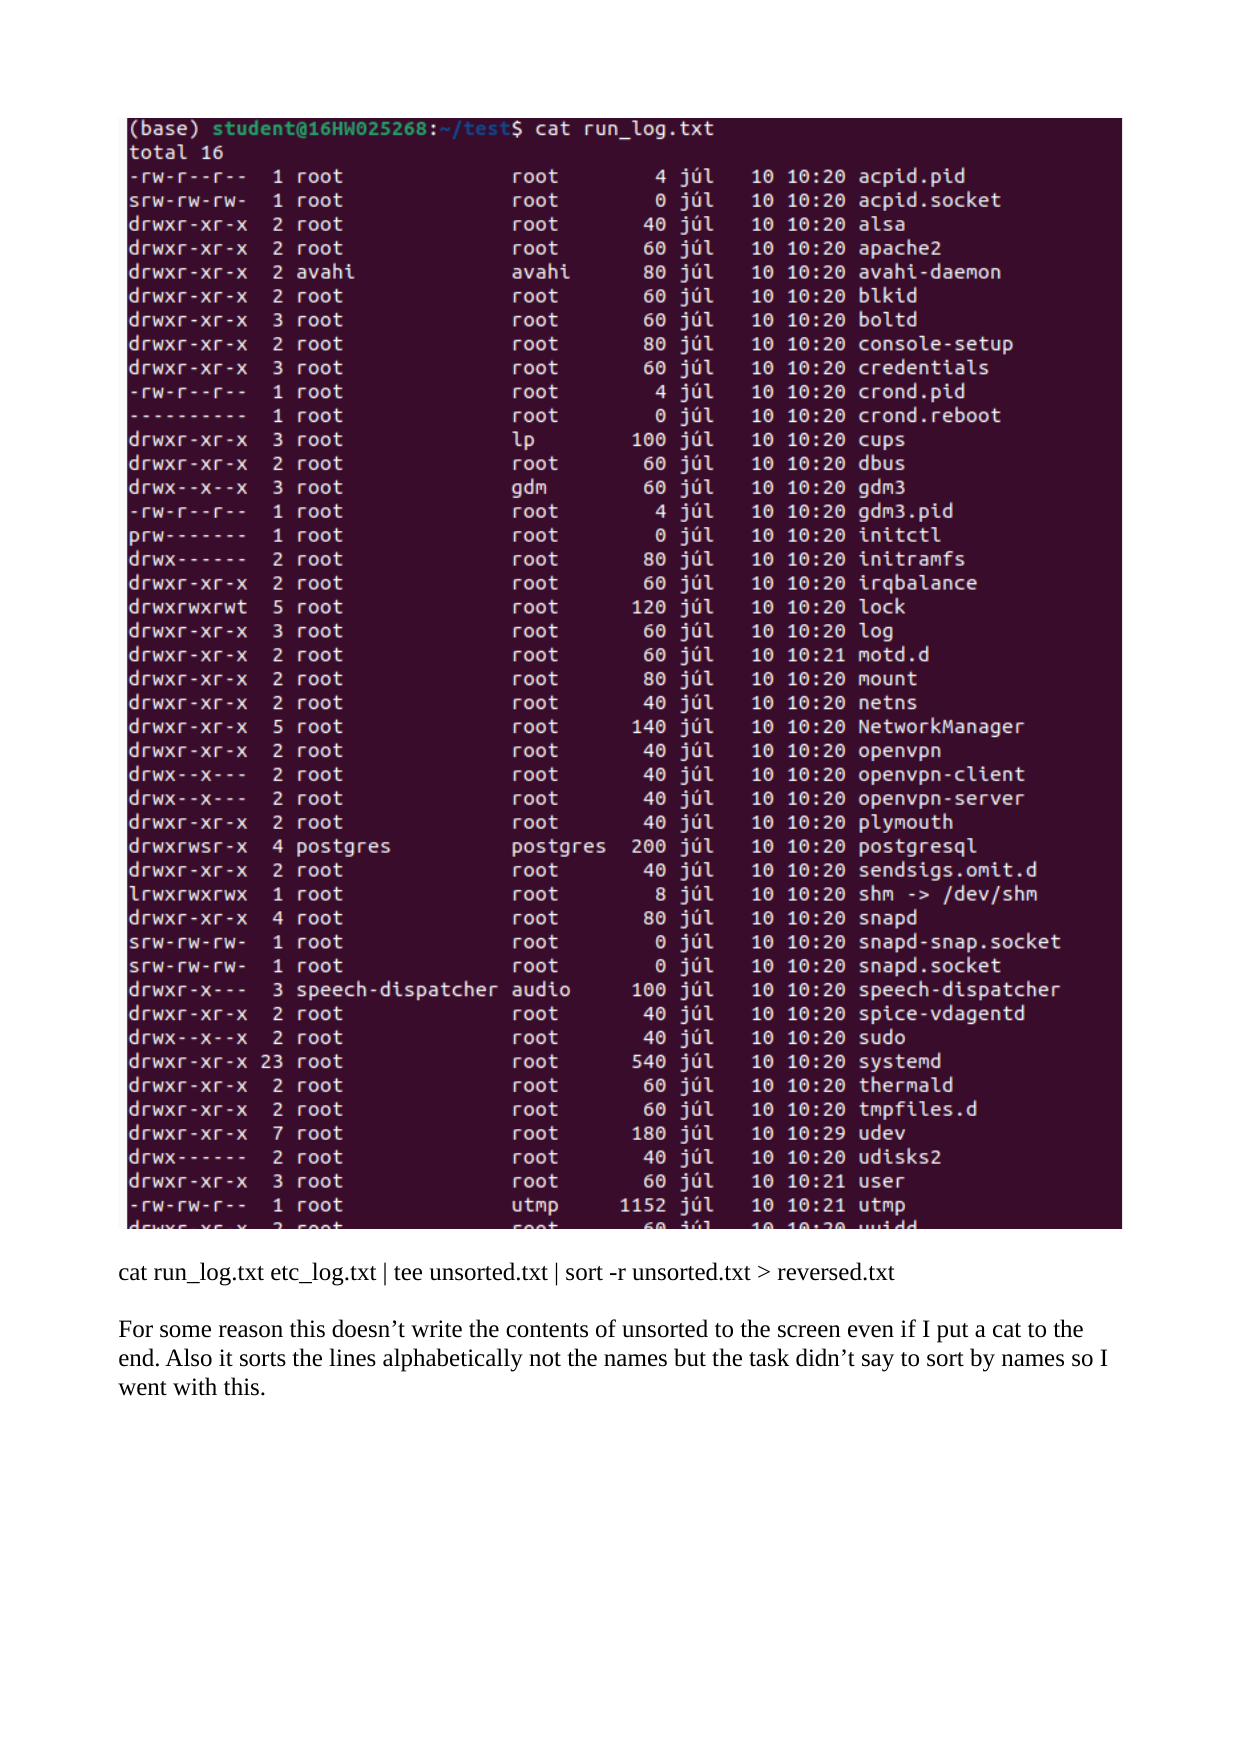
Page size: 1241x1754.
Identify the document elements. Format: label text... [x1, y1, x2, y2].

text cat run_log.txt etc_log.txt | tee unsorted.txt | sort -r unsorted.txt > reversed.txt [118, 1229, 1122, 1286]
picture [118, 118, 1123, 1229]
text For some reason this doesn’t write the contents of unsorted to the screen even if I put a cat to the end. Also it sorts the lines alphabetically not the names but the task didn’t say to sort by names so I went with this. [118, 1314, 1122, 1401]
